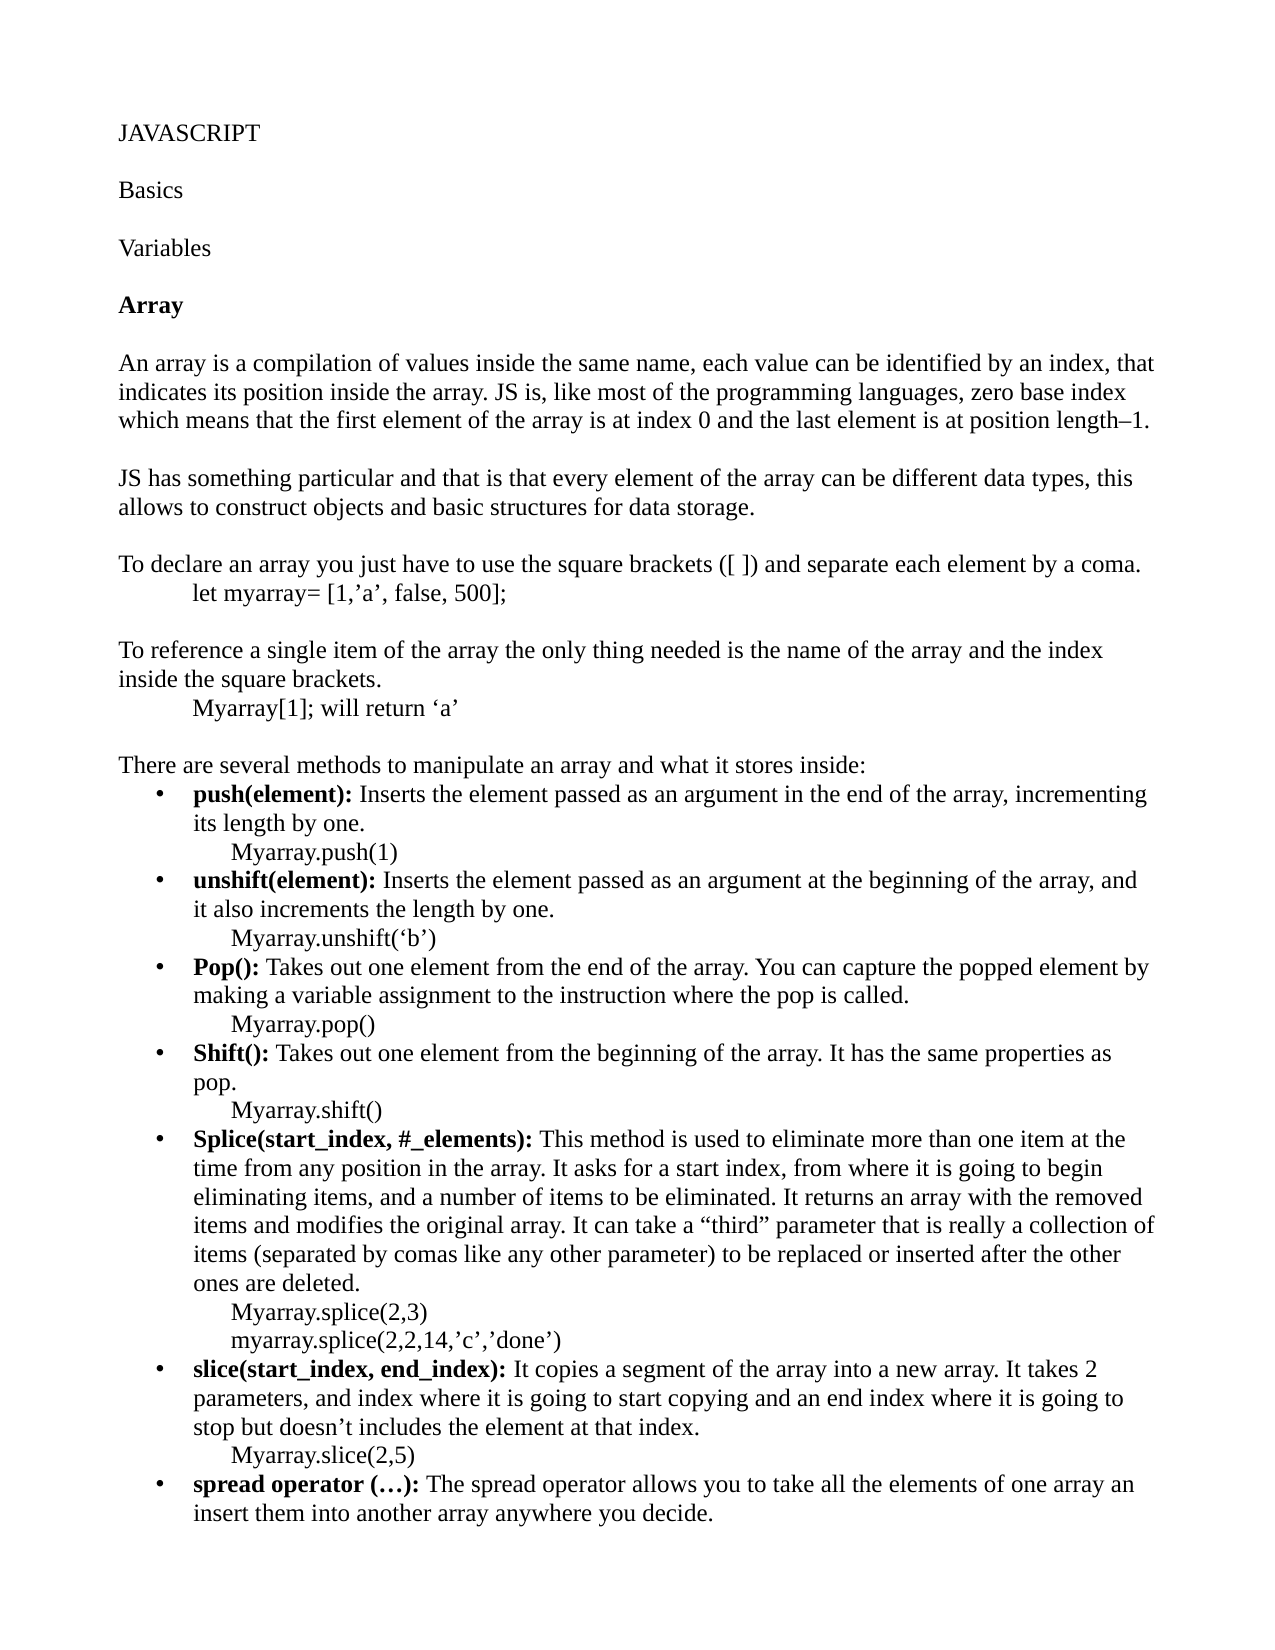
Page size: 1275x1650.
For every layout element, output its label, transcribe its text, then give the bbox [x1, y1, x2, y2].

text Variables [118, 233, 1157, 262]
text JAVASCRIPT [118, 118, 1157, 147]
list Splice(start_index, #_elements): This method is used to eliminate more than one item at the time from any position in the array. It asks for a start index, from where it is going to begin eliminating items, and a number of items to be eliminated. It returns an array with the removed items and modifies the original array. It can take a “third” parameter that is really a collection of items (separated by comas like any other parameter) to be replaced or inserted after the other ones are deleted. [156, 1124, 1157, 1297]
text let myarray= [1,’a’, false, 500]; [118, 578, 1157, 607]
list Myarray.push(1) [193, 837, 1157, 866]
list Myarray.splice(2,3) [193, 1297, 1157, 1326]
list Myarray.shift() [193, 1096, 1157, 1124]
text Basics [118, 176, 1157, 204]
list myarray.splice(2,2,14,’c’,’done’) [193, 1326, 1157, 1354]
text To declare an array you just have to use the square brackets ([ ]) and separate each element by a coma. [118, 549, 1157, 578]
list Myarray.slice(2,5) [193, 1441, 1157, 1469]
text An array is a compilation of values inside the same name, each value can be identified by an index, that indicates its position inside the array. JS is, like most of the programming languages, zero base index which means that the first element of the array is at index 0 and the last element is at position length–1. [118, 348, 1157, 434]
text Array [118, 291, 1157, 319]
list spread operator (…): The spread operator allows you to take all the elements of one array an insert them into another array anywhere you decide. [156, 1469, 1157, 1527]
list slice(start_index, end_index): It copies a segment of the array into a new array. It takes 2 parameters, and index where it is going to start copying and an end index where it is going to stop but doesn’t includes the element at that index. [156, 1354, 1157, 1441]
list Myarray.unshift(‘b’) [193, 923, 1157, 952]
text To reference a single item of the array the only thing needed is the name of the array and the index inside the square brackets. [118, 636, 1157, 693]
list Myarray.pop() [193, 1009, 1157, 1038]
list Pop(): Takes out one element from the end of the array. You can capture the popped element by making a variable assignment to the instruction where the pop is called. [156, 952, 1157, 1009]
text Myarray[1]; will return ‘a’ [118, 693, 1157, 722]
list push(element): Inserts the element passed as an argument in the end of the array, incrementing its length by one. [156, 779, 1157, 837]
text There are several methods to manipulate an array and what it stores inside: [118, 751, 1157, 779]
list Shift(): Takes out one element from the beginning of the array. It has the same properties as pop. [156, 1038, 1157, 1096]
list unshift(element): Inserts the element passed as an argument at the beginning of the array, and it also increments the length by one. [156, 866, 1157, 923]
text JS has something particular and that is that every element of the array can be different data types, this allows to construct objects and basic structures for data storage. [118, 463, 1157, 521]
